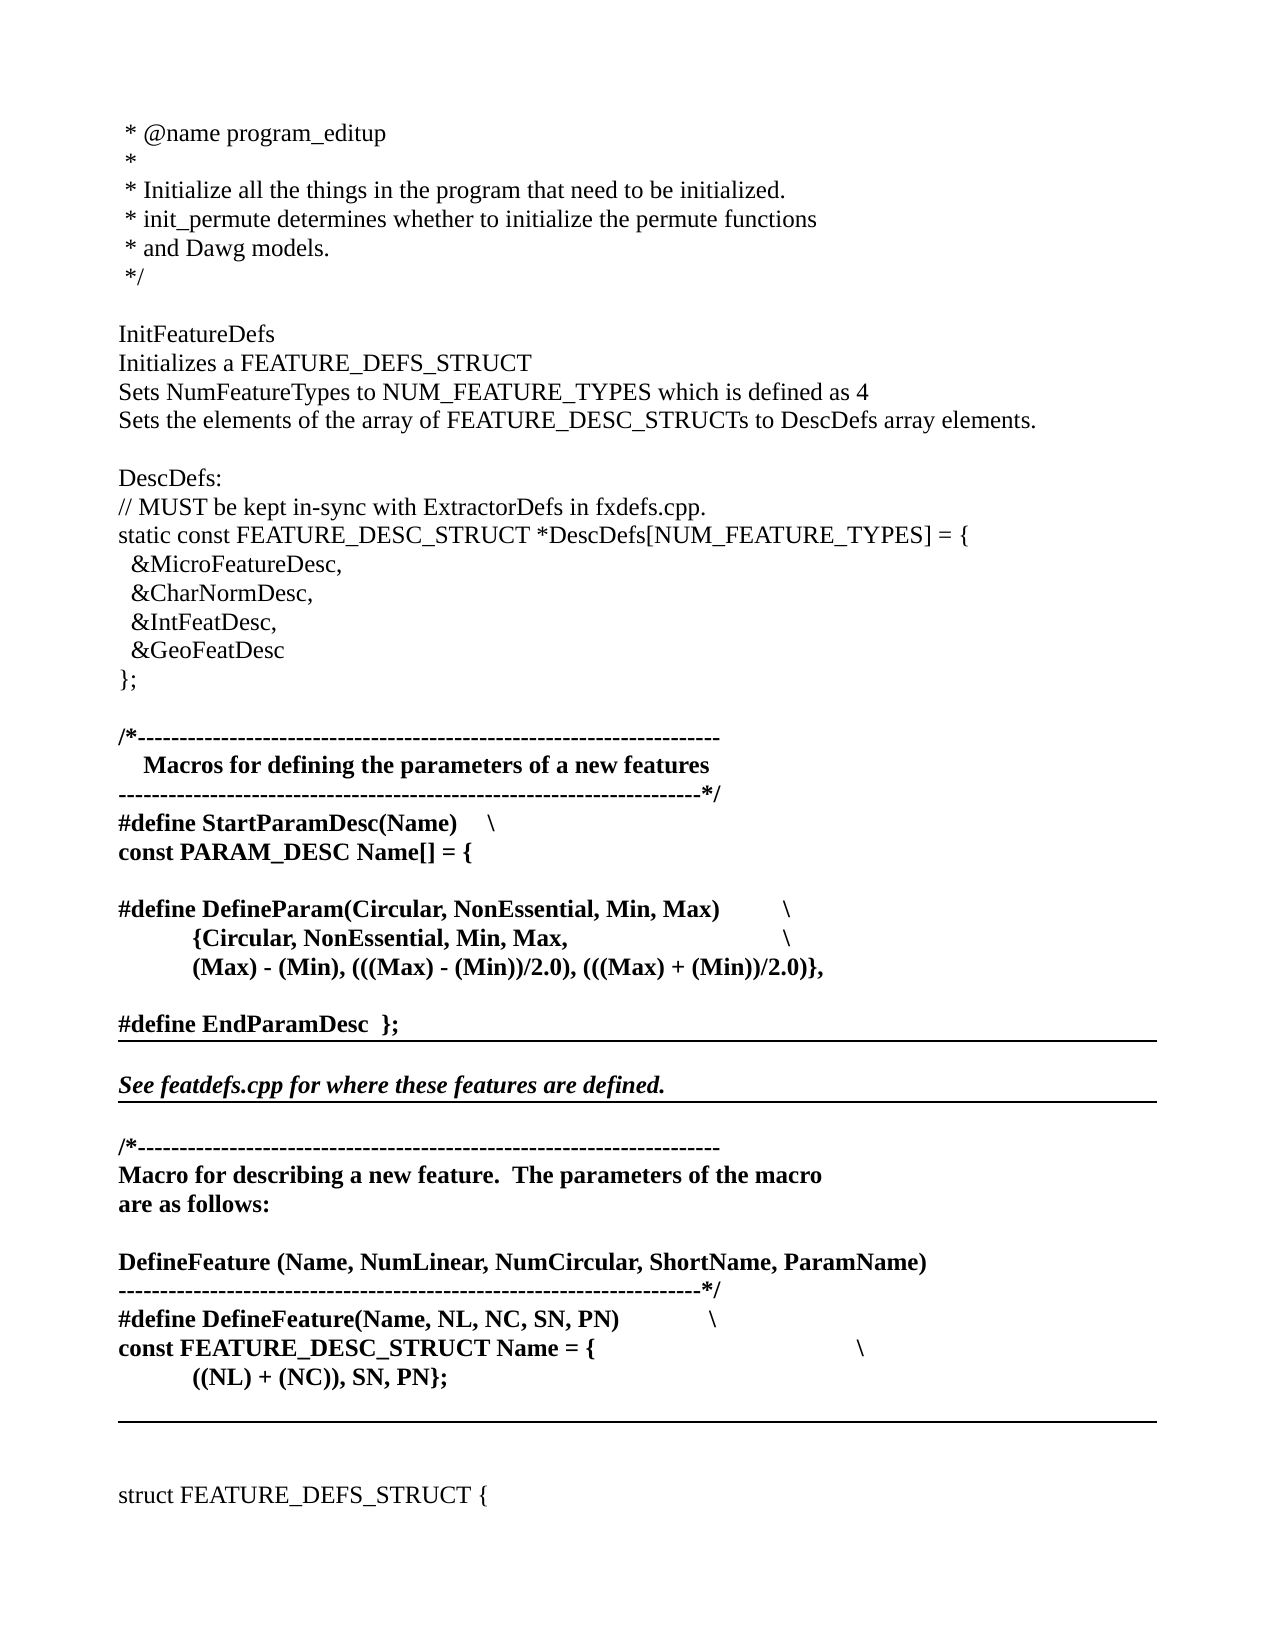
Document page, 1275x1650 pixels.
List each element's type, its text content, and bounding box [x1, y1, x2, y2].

text const PARAM_DESC Name[] = { [118, 837, 1157, 866]
text ----------------------------------------------------------------------*/ [118, 779, 1157, 808]
text Macro for describing a new feature. The parameters of the macro [118, 1160, 1157, 1189]
text }; [118, 664, 1157, 693]
text #define DefineFeature(Name, NL, NC, SN, PN) \ [118, 1304, 1157, 1333]
text &MicroFeatureDesc, [118, 549, 1157, 578]
text Initializes a FEATURE_DEFS_STRUCT [118, 348, 1157, 377]
text /*---------------------------------------------------------------------- [118, 1132, 1157, 1160]
text #define EndParamDesc }; [118, 1009, 1157, 1040]
text struct FEATURE_DEFS_STRUCT { [118, 1480, 1157, 1509]
text DefineFeature (Name, NumLinear, NumCircular, ShortName, ParamName) [118, 1247, 1157, 1275]
text &CharNormDesc, [118, 578, 1157, 607]
text // MUST be kept in-sync with ExtractorDefs in fxdefs.cpp. [118, 492, 1157, 521]
text */ [118, 262, 1157, 291]
text * init_permute determines whether to initialize the permute functions [118, 204, 1157, 233]
text Sets the elements of the array of FEATURE_DESC_STRUCTs to DescDefs array elements. [118, 406, 1157, 434]
text DescDefs: [118, 463, 1157, 492]
text static const FEATURE_DESC_STRUCT *DescDefs[NUM_FEATURE_TYPES] = { [118, 521, 1157, 549]
text Sets NumFeatureTypes to NUM_FEATURE_TYPES which is defined as 4 [118, 377, 1157, 406]
text ((NL) + (NC)), SN, PN}; [118, 1362, 1157, 1390]
text &IntFeatDesc, [118, 607, 1157, 636]
text InitFeatureDefs [118, 319, 1157, 348]
text * @name program_editup [118, 118, 1157, 147]
text See featdefs.cpp for where these features are defined. [118, 1071, 1157, 1101]
text const FEATURE_DESC_STRUCT Name = { \ [118, 1333, 1157, 1362]
text * and Dawg models. [118, 233, 1157, 262]
text #define StartParamDesc(Name) \ [118, 808, 1157, 837]
text are as follows: [118, 1189, 1157, 1218]
text * Initialize all the things in the program that need to be initialized. [118, 176, 1157, 204]
text #define DefineParam(Circular, NonEssential, Min, Max) \ [118, 894, 1157, 923]
text {Circular, NonEssential, Min, Max, \ [118, 923, 1157, 952]
text /*---------------------------------------------------------------------- [118, 722, 1157, 751]
text ----------------------------------------------------------------------*/ [118, 1275, 1157, 1304]
text * [118, 147, 1157, 176]
text (Max) - (Min), (((Max) - (Min))/2.0), (((Max) + (Min))/2.0)}, [118, 952, 1157, 981]
text Macros for defining the parameters of a new features [118, 751, 1157, 779]
text &GeoFeatDesc [118, 636, 1157, 664]
